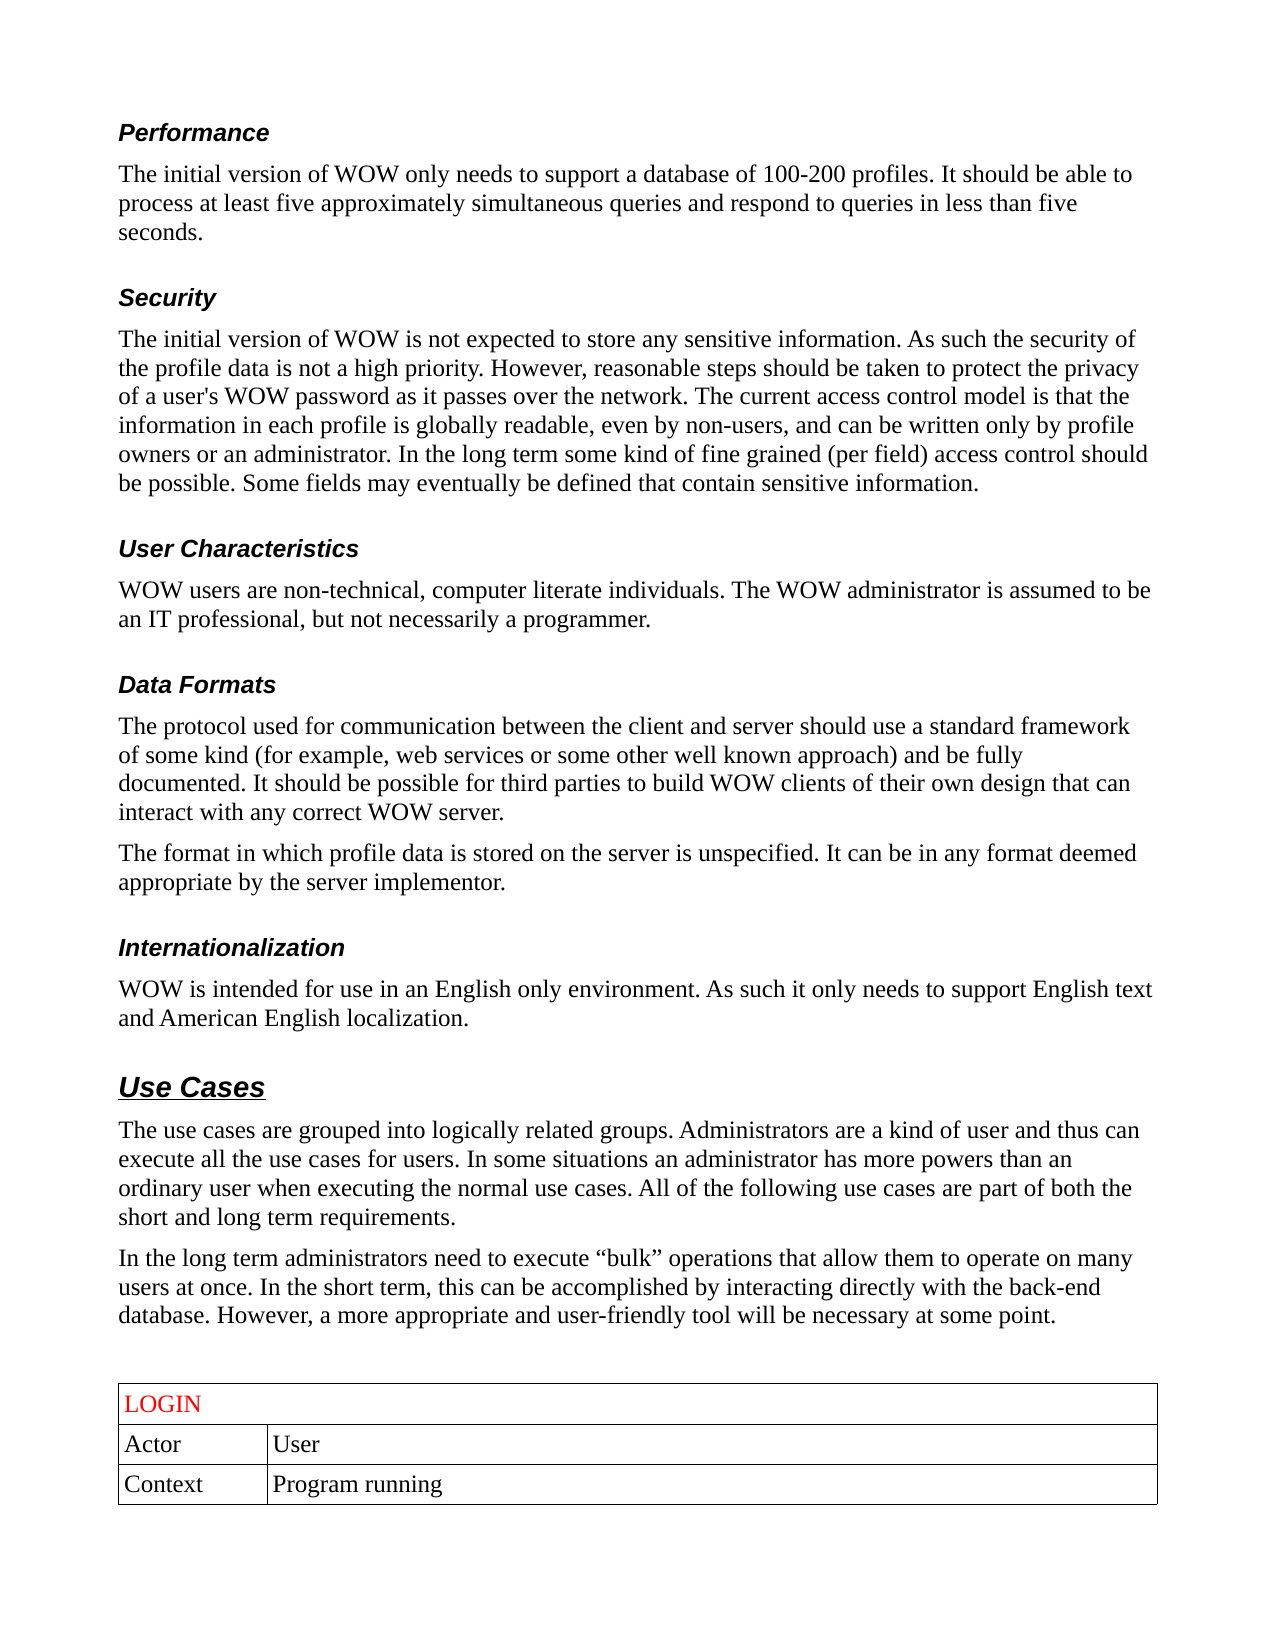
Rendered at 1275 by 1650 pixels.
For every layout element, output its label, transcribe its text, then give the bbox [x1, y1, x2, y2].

table_cell Actor [119, 1425, 267, 1464]
table_cell Context [119, 1465, 267, 1504]
text The use cases are grouped into logically related groups. Administrators are a kind of user and thus can execute all the use cases for users. In some situations an administrator has more powers than an ordinary user when executing the normal use cases. All of the following use cases are part of both the short and long term requirements. [118, 1116, 1157, 1231]
subtitle Internationalization [118, 933, 1157, 962]
table_cell User [268, 1425, 1157, 1464]
subtitle Performance [118, 118, 1157, 147]
text In the long term administrators need to execute “bulk” operations that allow them to operate on many users at once. In the short term, this can be accomplished by interacting directly with the back-end database. However, a more appropriate and user-friendly tool will be necessary at some point. [118, 1243, 1157, 1329]
text The protocol used for communication between the client and server should use a standard framework of some kind (for example, web services or some other well known approach) and be fully documented. It should be possible for third parties to build WOW clients of their own design that can interact with any correct WOW server. [118, 711, 1157, 826]
subtitle Use Cases [118, 1069, 1157, 1103]
subtitle Security [118, 283, 1157, 311]
text The initial version of WOW only needs to support a database of 100-200 profiles. It should be able to process at least five approximately simultaneous queries and respond to queries in less than five seconds. [118, 159, 1157, 245]
table_cell Program running [268, 1465, 1157, 1504]
text WOW is intended for use in an English only environment. As such it only needs to support English text and American English localization. [118, 974, 1157, 1032]
text WOW users are non-technical, computer literate individuals. The WOW administrator is assumed to be an IT professional, but not necessarily a programmer. [118, 575, 1157, 632]
subtitle Data Formats [118, 670, 1157, 698]
text The initial version of WOW is not expected to store any sensitive information. As such the security of the profile data is not a high priority. However, reasonable steps should be taken to protect the privacy of a user's WOW password as it passes over the network. The current access control model is that the information in each profile is globally readable, even by non-users, and can be written only by profile owners or an administrator. In the long term some kind of fine grained (per field) access control should be possible. Some fields may eventually be defined that contain sensitive information. [118, 324, 1157, 496]
table_header LOGIN [119, 1384, 1157, 1423]
subtitle User Characteristics [118, 534, 1157, 562]
text The format in which profile data is stored on the server is unspecified. It can be in any format deemed appropriate by the server implementor. [118, 838, 1157, 896]
